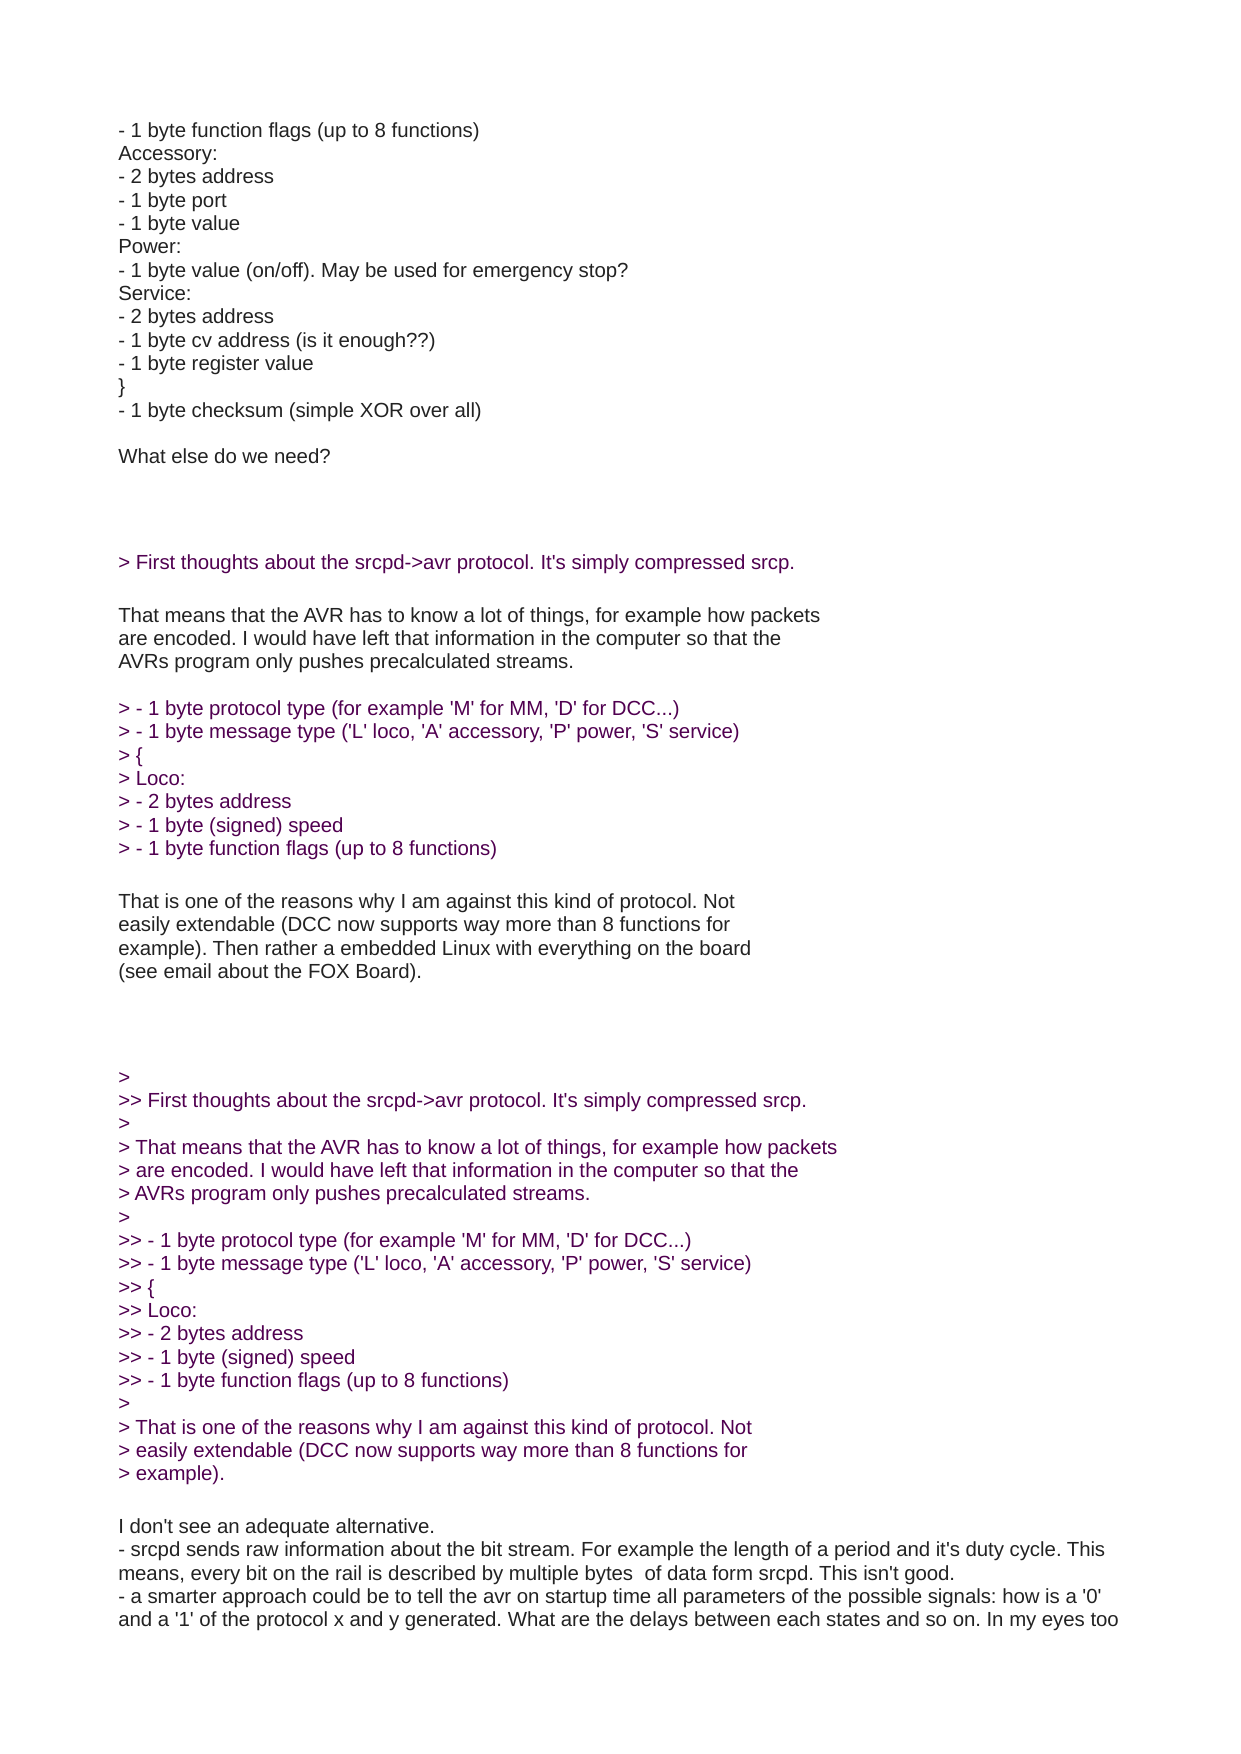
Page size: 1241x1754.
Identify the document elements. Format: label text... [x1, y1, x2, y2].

text > >> First thoughts about the srcpd->avr protocol. It's simply compressed srcp. > > That means that the AVR has to know a lot of things, for example how packets > are encoded. I would have left that information in the computer so that the > AVRs program only pushes precalculated streams. > >> - 1 byte protocol type (for example 'M' for MM, 'D' for DCC...) >> - 1 byte message type ('L' loco, 'A' accessory, 'P' power, 'S' service) >> { >> Loco: >> - 2 bytes address >> - 1 byte (signed) speed >> - 1 byte function flags (up to 8 functions) > > That is one of the reasons why I am against this kind of protocol. Not > easily extendable (DCC now supports way more than 8 functions for > example). [118, 1065, 1122, 1485]
text > - 1 byte protocol type (for example 'M' for MM, 'D' for DCC...) > - 1 byte message type ('L' loco, 'A' accessory, 'P' power, 'S' service) > { > Loco: > - 2 bytes address > - 1 byte (signed) speed > - 1 byte function flags (up to 8 functions) [118, 673, 1122, 860]
text I don't see an adequate alternative. - srcpd sends raw information about the bit stream. For example the length of a period and it's duty cycle. This means, every bit on the rail is described by multiple bytes of data form srcpd. This isn't good. - a smarter approach could be to tell the avr on startup time all parameters of the possible signals: how is a '0' and a '1' of the protocol x and y generated. What are the delays between each states and so on. In my eyes too [118, 1514, 1122, 1631]
text > First thoughts about the srcpd->avr protocol. It's simply compressed srcp. [118, 550, 1122, 574]
text - 1 byte function flags (up to 8 functions) Accessory: - 2 bytes address - 1 byte port - 1 byte value Power: - 1 byte value (on/off). May be used for emergency stop? Service: - 2 bytes address - 1 byte cv address (is it enough??) - 1 byte register value } - 1 byte checksum (simple XOR over all) What else do we need? [118, 118, 1122, 468]
text That means that the AVR has to know a lot of things, for example how packets are encoded. I would have left that information in the computer so that the AVRs program only pushes precalculated streams. [118, 603, 1122, 673]
text That is one of the reasons why I am against this kind of protocol. Not easily extendable (DCC now supports way more than 8 functions for example). Then rather a embedded Linux with everything on the board (see email about the FOX Board). [118, 889, 1122, 983]
